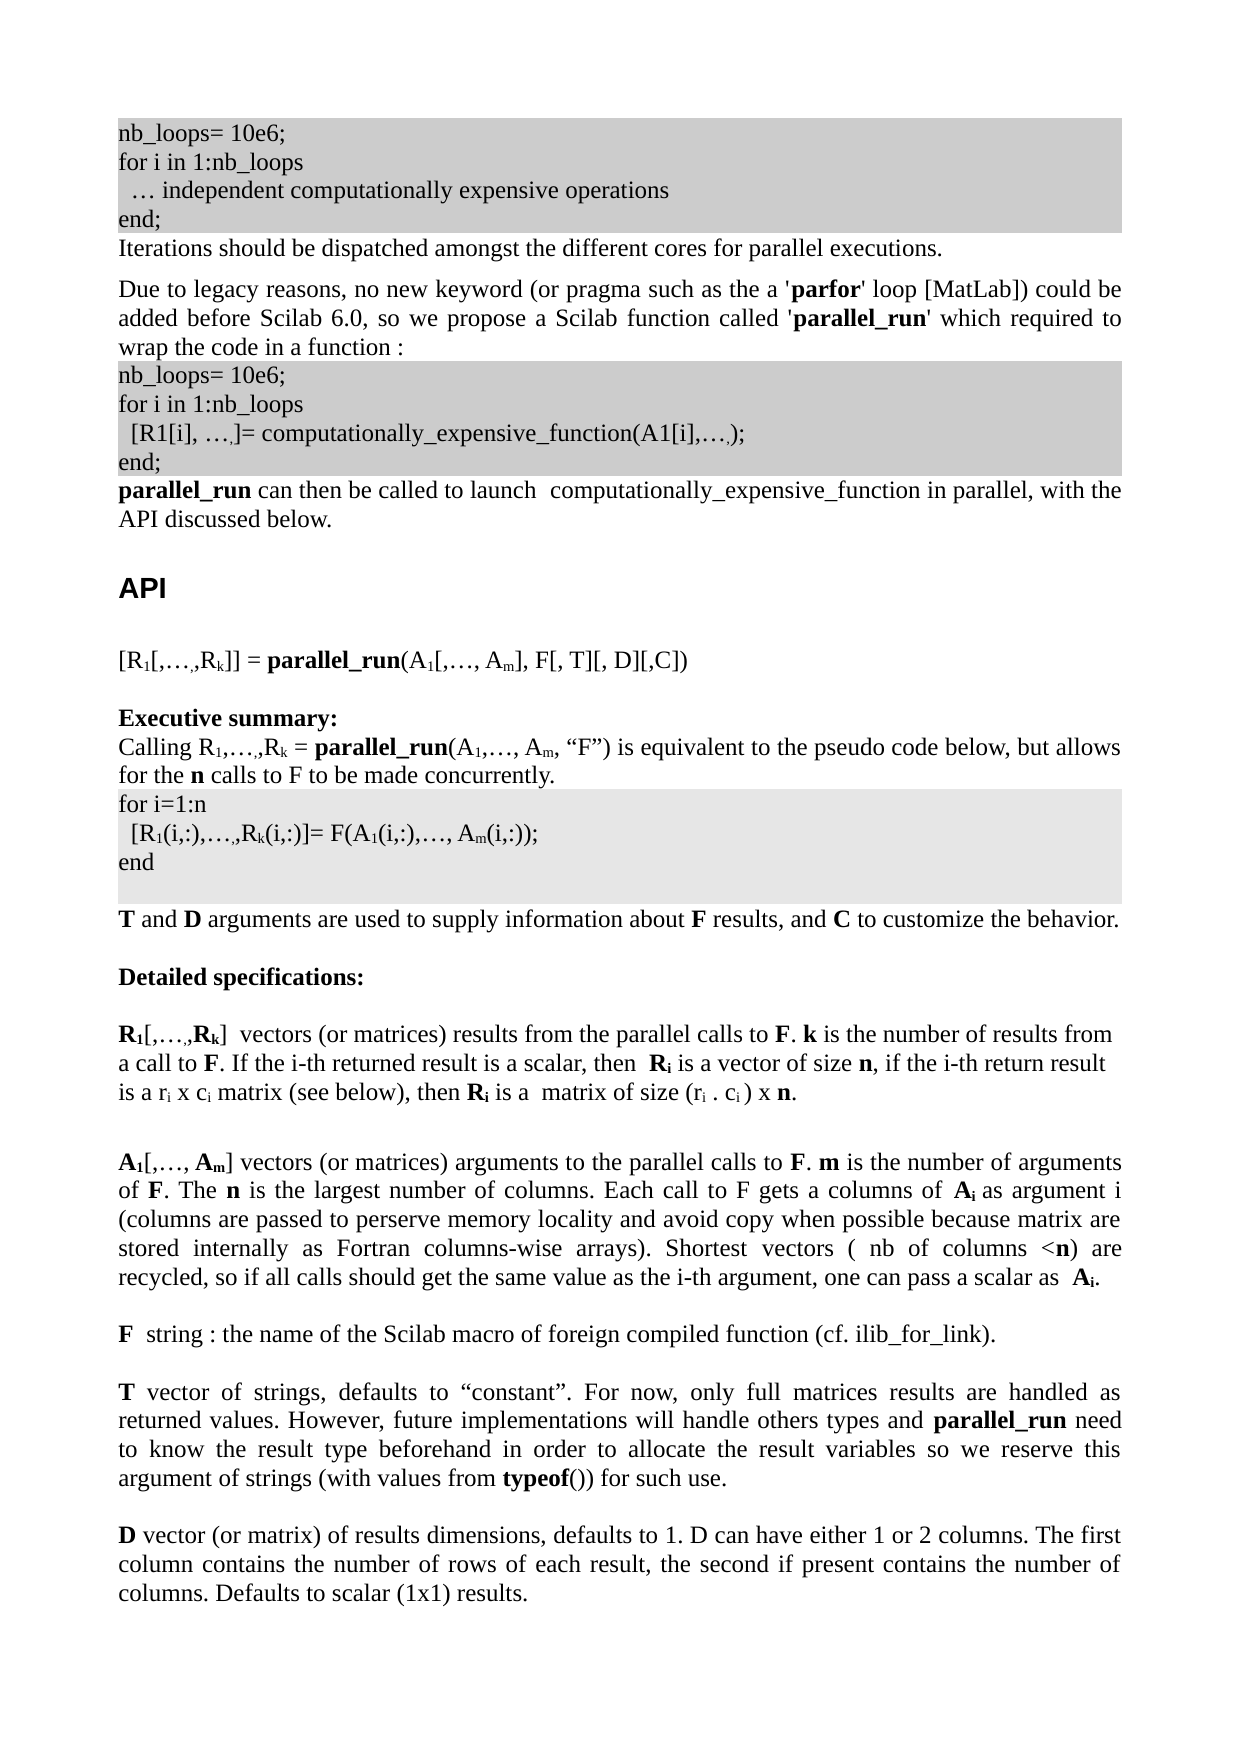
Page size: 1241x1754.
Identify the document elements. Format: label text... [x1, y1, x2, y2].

text Executive summary: [118, 703, 1122, 732]
text R1[,…,,Rk] vectors (or matrices) results from the parallel calls to F. k is the number of results from a call to F. If the i-th returned result is a scalar, then Ri is a vector of size n, if the i-th return result is a ri x ci matrix (see below), then Ri is a matrix of size (ri . ci ) x n. [118, 1019, 1122, 1105]
text parallel_run can then be called to launch computationally_expensive_function in parallel, with the API discussed below. [118, 476, 1122, 533]
text Due to legacy reasons, no new keyword (or pragma such as the a 'parfor' loop [MatLab]) could be added before Scilab 6.0, so we propose a Scilab function called 'parallel_run' which required to wrap the code in a function : [118, 274, 1122, 361]
text [R1[,…,,Rk]] = parallel_run(A1[,…, Am], F[, T][, D][,C]) [118, 645, 1122, 674]
text end; [118, 447, 1122, 476]
text A1[,…, Am] vectors (or matrices) arguments to the parallel calls to F. m is the number of arguments of F. The n is the largest number of columns. Each call to F gets a columns of Ai as argument i (columns are passed to perserve memory locality and avoid copy when possible because matrix are stored internally as Fortran columns-wise arrays). Shortest vectors ( nb of columns <n) are recycled, so if all calls should get the same value as the i-th argument, one can pass a scalar as Ai. [118, 1147, 1122, 1290]
text for i=1:n [118, 789, 1122, 818]
text for i in 1:nb_loops [118, 389, 1122, 418]
text F string : the name of the Scilab macro of foreign compiled function (cf. ilib_for_link). [118, 1319, 1122, 1348]
text … independent computationally expensive operations [118, 176, 1122, 204]
text end [118, 847, 1122, 875]
text T and D arguments are used to supply information about F results, and C to customize the behavior. [118, 904, 1122, 933]
text nb_loops= 10e6; [118, 118, 1122, 147]
subtitle API [118, 571, 1122, 604]
text [R1[i], …,]= computationally_expensive_function(A1[i],…,); [118, 418, 1122, 447]
text [R1(i,:),…,,Rk(i,:)]= F(A1(i,:),…, Am(i,:)); [118, 818, 1122, 847]
text Iterations should be dispatched amongst the different cores for parallel executions. [118, 233, 1122, 262]
text end; [118, 204, 1122, 233]
text T vector of strings, defaults to “constant”. For now, only full matrices results are handled as returned values. However, future implementations will handle others types and parallel_run need to know the result type beforehand in order to allocate the result variables so we reserve this argument of strings (with values from typeof()) for such use. [118, 1377, 1122, 1492]
text Detailed specifications: [118, 962, 1122, 990]
text D vector (or matrix) of results dimensions, defaults to 1. D can have either 1 or 2 columns. The first column contains the number of rows of each result, the second if present contains the number of columns. Defaults to scalar (1x1) results. [118, 1520, 1122, 1607]
text for i in 1:nb_loops [118, 147, 1122, 176]
text nb_loops= 10e6; [118, 361, 1122, 389]
text Calling R1,…,,Rk = parallel_run(A1,…, Am, “F”) is equivalent to the pseudo code below, but allows for the n calls to F to be made concurrently. [118, 732, 1122, 789]
